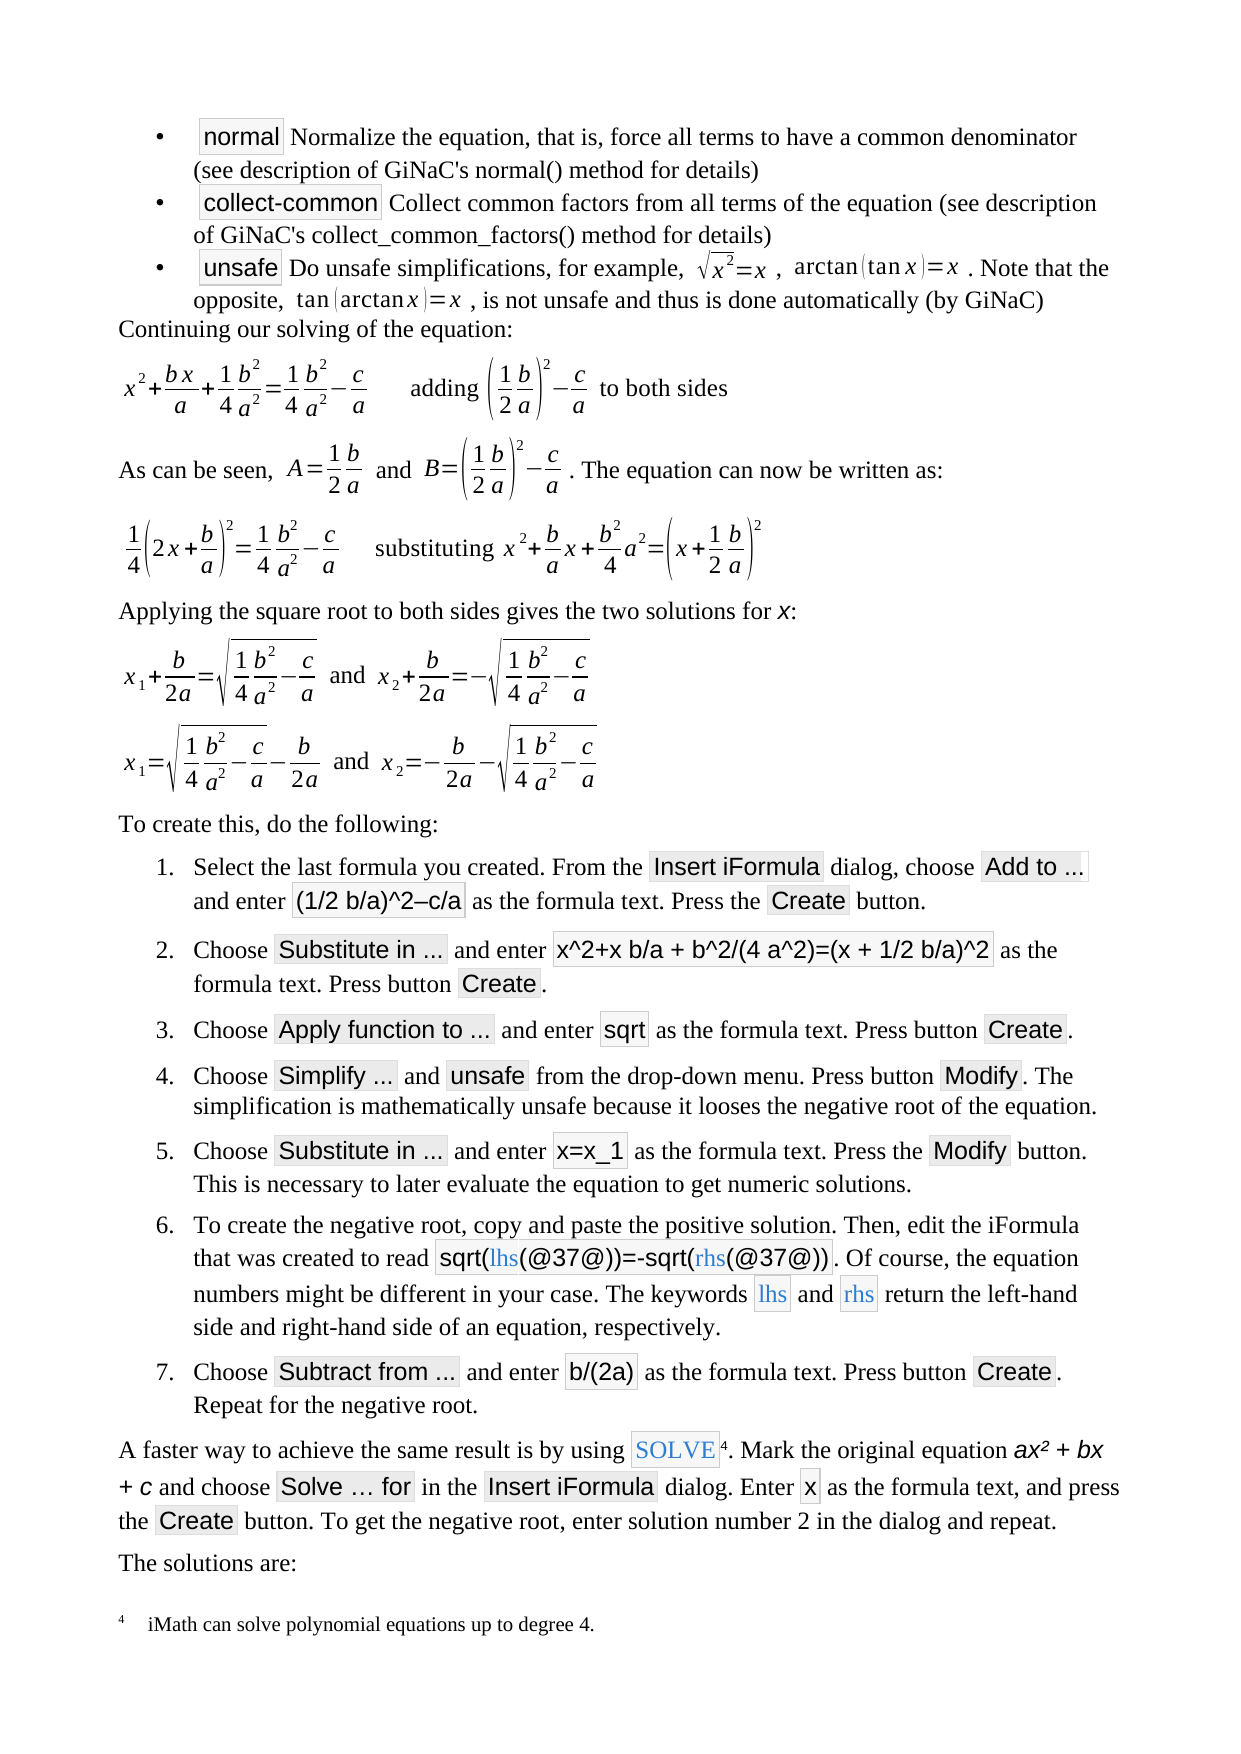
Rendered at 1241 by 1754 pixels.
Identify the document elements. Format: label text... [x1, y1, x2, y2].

text To create this, do the following: [118, 809, 1122, 838]
list collect-common Collect common factors from all terms of the equation (see description of GiNaC's collect_common_factors() method for details) [156, 183, 1122, 249]
list Choose Substitute in ... and enter x=x_1 as the formula text. Press the Modify button. This is necessary to later evaluate the equation to get numeric solutions. [156, 1132, 1122, 1197]
text and [118, 637, 1122, 711]
list To create the negative root, copy and paste the positive solution. Then, edit the iFormula that was created to read sqrt(lhs(@37@))=-sqrt(rhs(@37@)). Of course, the equation numbers might be different in your case. The keywords lhs and rhs return the left-hand side and right-hand side of an equation, respectively. [156, 1210, 1122, 1341]
list normal Normalize the equation, that is, force all terms to have a common denominator (see description of GiNaC's normal() method for details) [156, 118, 1122, 183]
text Continuing our solving of the equation: [118, 314, 1122, 343]
text The solutions are: [118, 1548, 1122, 1577]
text and [118, 723, 1122, 797]
list Choose Apply function to ... and enter sqrt as the formula text. Press button Create. [156, 1011, 600, 1047]
text iMath can solve polynomial equations up to degree 4. [118, 1612, 1122, 1636]
list Select the last formula you created. From the Insert iFormula dialog, choose Add to ... and enter (1/2 b/a)^2–c/a as the formula text. Press the Create button. [156, 851, 1122, 918]
list Choose Substitute in ... and enter x^2+x b/a + b^2/(4 a^2)=(x + 1/2 b/a)^2 as the formula text. Press button Create. [156, 931, 1122, 998]
text As can be seen, and . The equation can now be written as: [118, 436, 1122, 503]
list Choose Apply function to ... and enter sqrt as the formula text. Press button Create. [649, 1011, 1122, 1047]
list Choose Simplify ... and unsafe from the drop-down menu. Press button Modify. The simplification is mathematically unsafe because it looses the negative root of the equation. [156, 1060, 1122, 1119]
list Choose Subtract from ... and enter b/(2a) as the formula text. Press button Create. Repeat for the negative root. [156, 1353, 1122, 1419]
list unsafe Do unsafe simplifications, for example, , . Note that the opposite, , is not unsafe and thus is done automatically (by GiNaC) [156, 249, 1122, 314]
text A faster way to achieve the same result is by using SOLVE. Mark the original equation ax² + bx + c and choose Solve … for in the Insert iFormula dialog. Enter x as the formula text, and press the Create button. To get the negative root, enter solution number 2 in the dialog and repeat. [118, 1431, 1122, 1535]
text Applying the square root to both sides gives the two solutions for x: [118, 596, 1122, 625]
